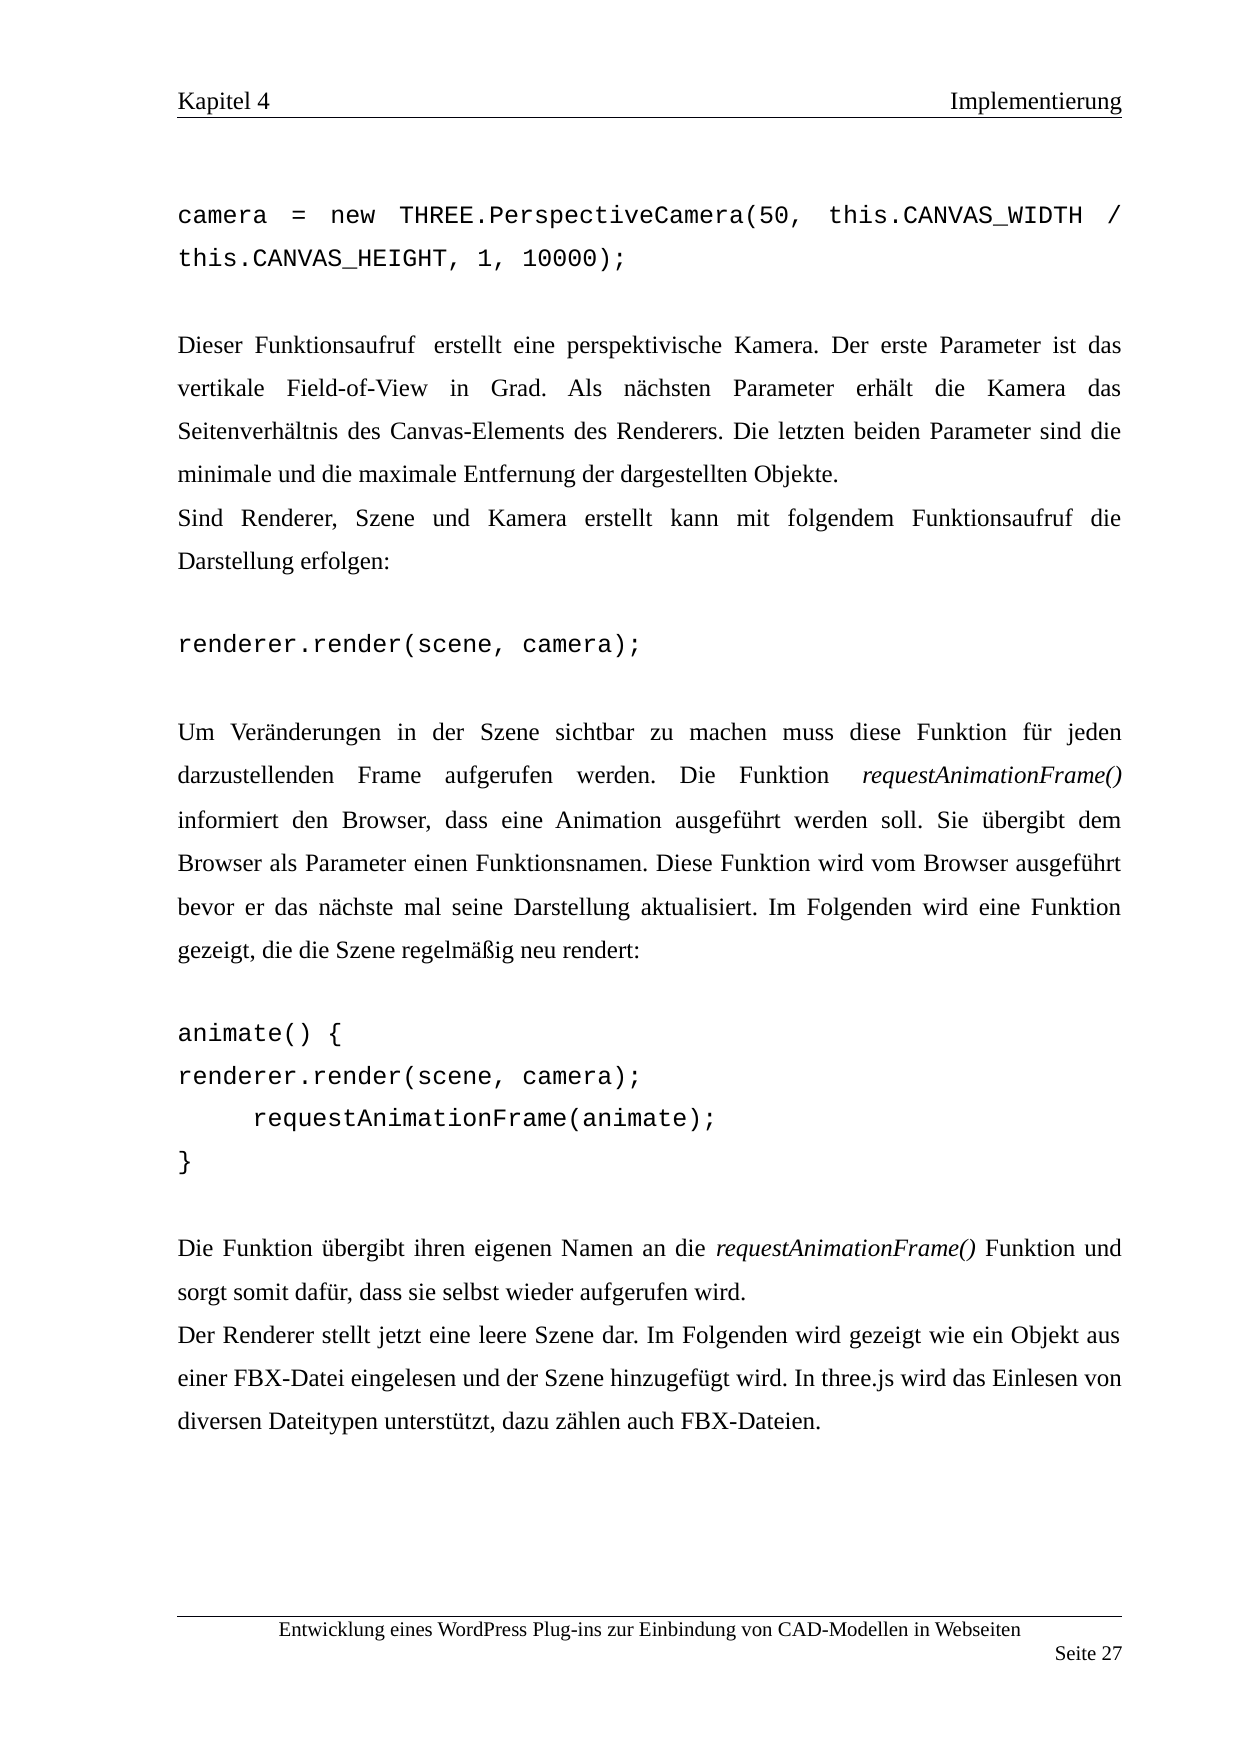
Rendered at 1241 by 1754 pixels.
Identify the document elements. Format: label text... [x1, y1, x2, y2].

text } [177, 1148, 1122, 1177]
text Dieser Funktionsaufruf erstellt eine perspektivische Kamera. Der erste Parameter ist das vertikale Field-of-View in Grad. Als nächsten Parameter erhält die Kamera das Seitenverhältnis des Canvas-Elements des Renderers. Die letzten beiden Parameter sind die minimale und die maximale Entfernung der dargestellten Objekte. [177, 330, 1122, 488]
text Die Funktion übergibt ihren eigenen Namen an die requestAnimationFrame() Funktion und sorgt somit dafür, dass sie selbst wieder aufgerufen wird. [177, 1233, 1122, 1305]
text animate() { [177, 1021, 1122, 1049]
text renderer.render(scene, camera); [177, 1063, 1122, 1092]
text camera = new THREE.PerspectiveCamera(50, this.CANVAS_WIDTH / this.CANVAS_HEIGHT, 1, 10000); [177, 203, 1122, 273]
text requestAnimationFrame(animate); [252, 1106, 1122, 1134]
text renderer.render(scene, camera); [177, 632, 1122, 660]
text Sind Renderer, Szene und Kamera erstellt kann mit folgendem Funktionsaufruf die Darstellung erfolgen: [177, 503, 1122, 574]
text Um Veränderungen in der Szene sichtbar zu machen muss diese Funktion für jeden darzustellenden Frame aufgerufen werden. Die Funktion requestAnimationFrame() informiert den Browser, dass eine Animation ausgeführt werden soll. Sie übergibt dem Browser als Parameter einen Funktionsnamen. Diese Funktion wird vom Browser ausgeführt bevor er das nächste mal seine Darstellung aktualisiert. Im Folgenden wird eine Funktion gezeigt, die die Szene regelmäßig neu rendert: [177, 717, 1122, 963]
text Der Renderer stellt jetzt eine leere Szene dar. Im Folgenden wird gezeigt wie ein Objekt aus einer FBX-Datei eingelesen und der Szene hinzugefügt wird. In three.js wird das Einlesen von diversen Dateitypen unterstützt, dazu zählen auch FBX-Dateien. [177, 1320, 1122, 1435]
